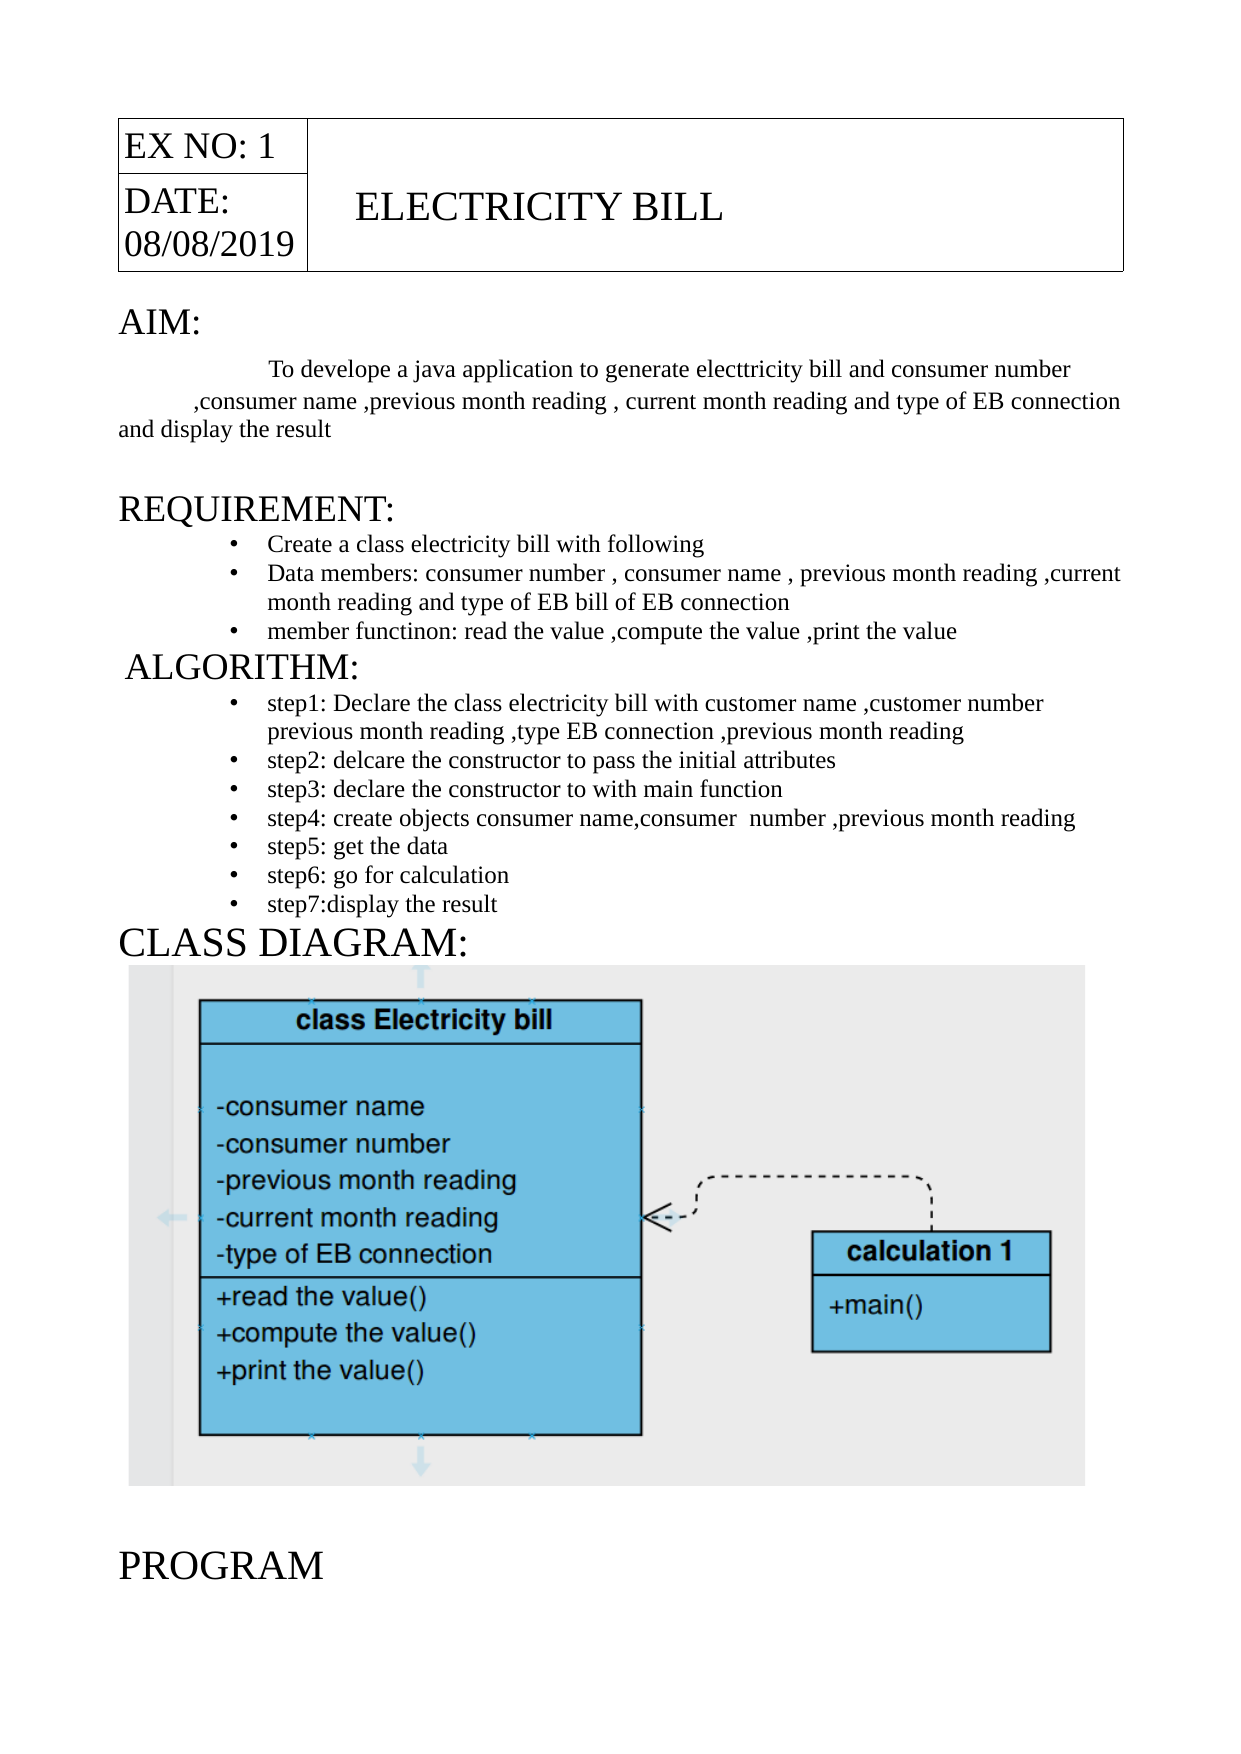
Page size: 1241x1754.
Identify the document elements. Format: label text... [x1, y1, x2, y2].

list step5: get the data [229, 831, 1122, 860]
list step7:display the result [229, 889, 1122, 918]
text REQUIREMENT: [118, 486, 1122, 529]
text To develope a java application to generate electtricity bill and consumer number [118, 343, 1122, 386]
table_header EX NO: 1 [119, 119, 307, 173]
text PROGRAM [118, 1541, 1122, 1588]
text ALGORITHM: [118, 644, 1122, 688]
list step1: Declare the class electricity bill with customer name ,customer number previous month reading ,type EB connection ,previous month reading [229, 688, 1122, 745]
list step4: create objects consumer name,consumer number ,previous month reading [229, 803, 1122, 831]
list member functinon: read the value ,compute the value ,print the value [229, 616, 1122, 644]
table_header ELECTRICITY BILL [308, 119, 1123, 271]
table_cell DATE: 08/08/2019 [119, 174, 307, 271]
list step6: go for calculation [229, 860, 1122, 889]
list step2: delcare the constructor to pass the initial attributes [229, 745, 1122, 774]
list step3: declare the constructor to with main function [229, 774, 1122, 803]
text ,consumer name ,previous month reading , current month reading and type of EB connection and display the result [118, 386, 1122, 443]
list Data members: consumer number , consumer name , previous month reading ,current [229, 558, 1122, 587]
picture [128, 965, 1086, 1486]
text AIM: [118, 299, 1122, 343]
text CLASS DIAGRAM: [118, 918, 1122, 966]
list Create a class electricity bill with following [229, 529, 1122, 558]
list month reading and type of EB bill of EB connection [229, 587, 1122, 616]
